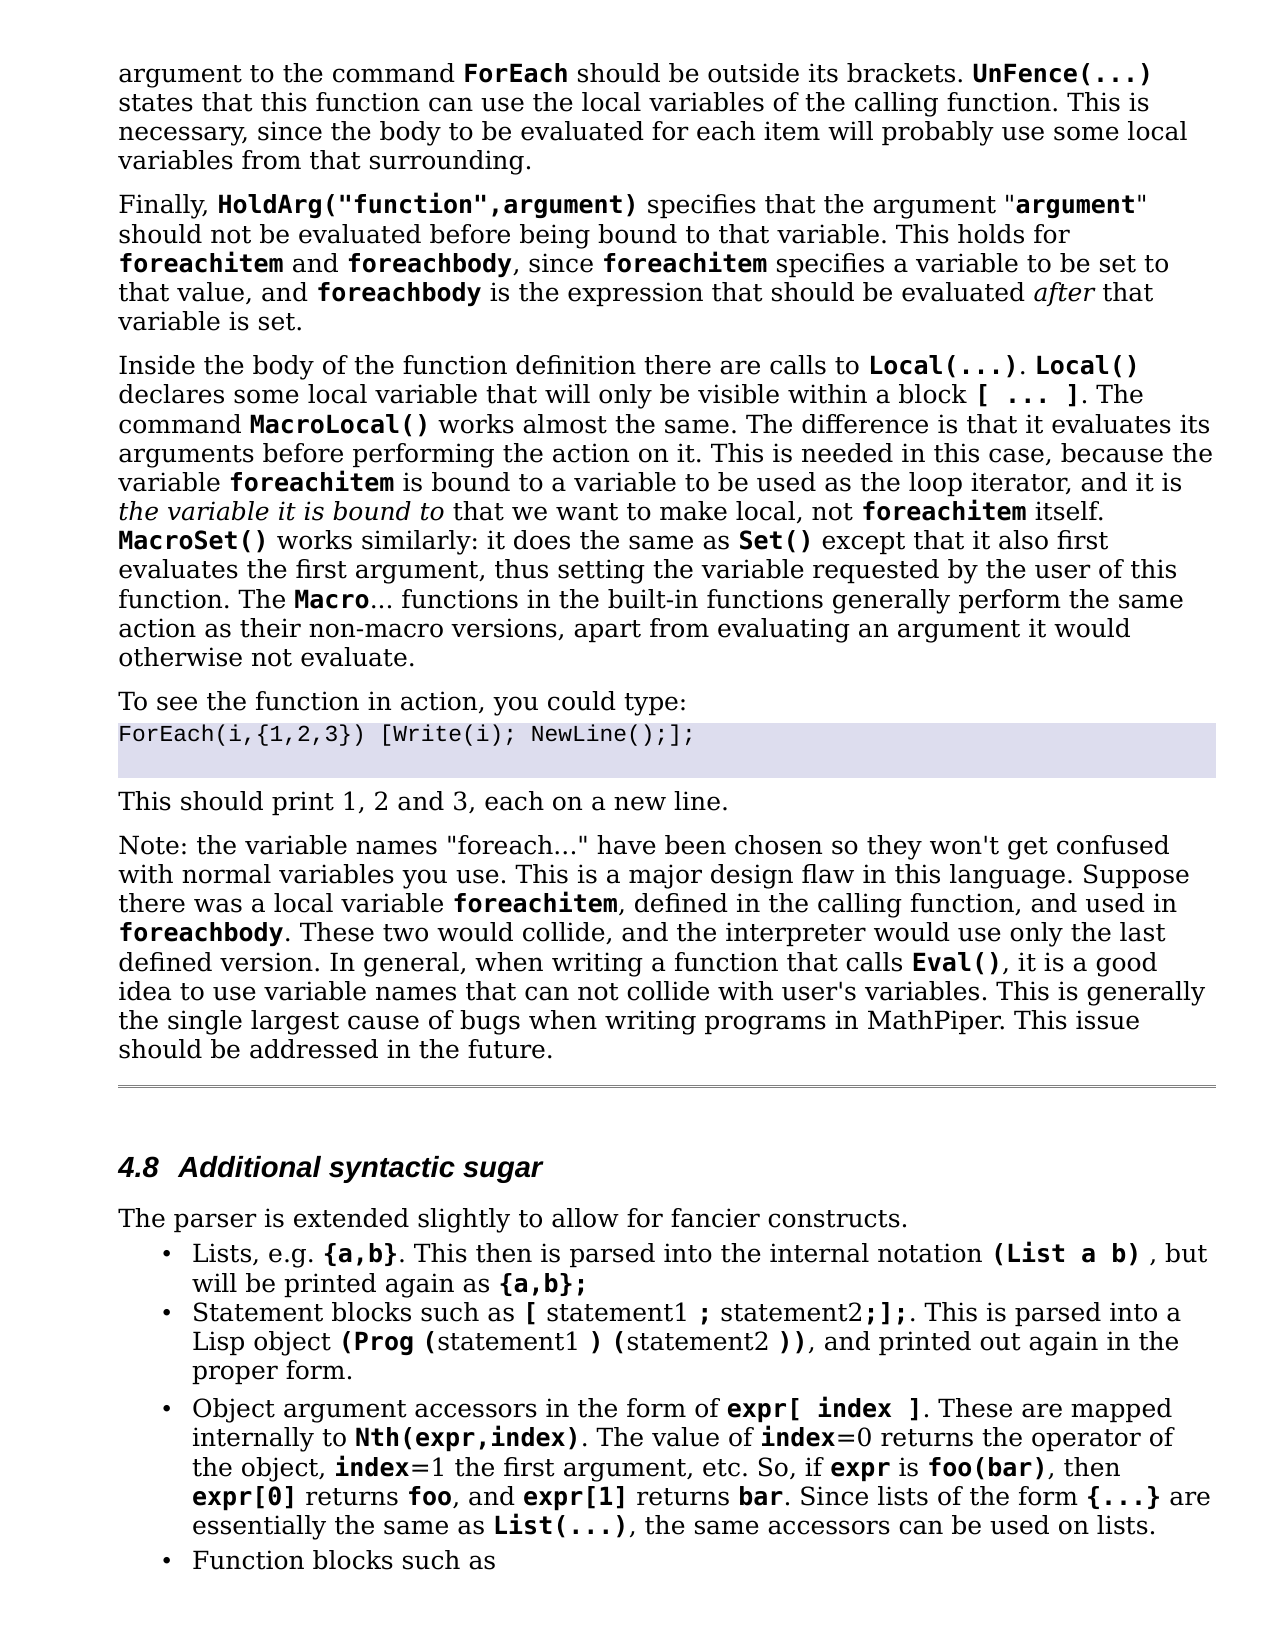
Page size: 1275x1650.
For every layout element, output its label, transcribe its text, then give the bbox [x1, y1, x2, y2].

list Object argument accessors in the form of expr[ index ]. These are mapped internally to Nth(expr,index). The value of index=0 returns the operator of the object, index=1 the first argument, etc. So, if expr is foo(bar), then expr[0] returns foo, and expr[1] returns bar. Since lists of the form {...} are essentially the same as List(...), the same accessors can be used on lists. [162, 1394, 1216, 1540]
text Inside the body of the function definition there are calls to Local(...). Local() declares some local variable that will only be visible within a block [ ... ]. The command MacroLocal() works almost the same. The difference is that it evaluates its arguments before performing the action on it. This is needed in this case, because the variable foreachitem is bound to a variable to be used as the loop iterator, and it is the variable it is bound to that we want to make local, not foreachitem itself. MacroSet() works similarly: it does the same as Set() except that it also first evaluates the first argument, thus setting the variable requested by the user of this function. The Macro... functions in the built-in functions generally perform the same action as their non-macro versions, apart from evaluating an argument it would otherwise not evaluate. [118, 352, 1216, 672]
text To see the function in action, you could type: [118, 687, 1216, 717]
table_header ForEach(i,{1,2,3}) [Write(i); NewLine();]; [118, 723, 1216, 778]
text argument to the command ForEach should be outside its brackets. UnFence(...) states that this function can use the local variables of the calling function. This is necessary, since the body to be evaluated for each item will probably use some local variables from that surrounding. [118, 59, 1216, 176]
list Statement blocks such as [ statement1 ; statement2;];. This is parsed into a Lisp object (Prog (statement1 ) (statement2 )), and printed out again in the proper form. [162, 1298, 1216, 1385]
list Lists, e.g. {a,b}. This then is parsed into the internal notation (List a b) , but will be printed again as {a,b}; [162, 1239, 1216, 1298]
text The parser is extended slightly to allow for fancier constructs. [118, 1204, 1216, 1233]
text Finally, HoldArg("function",argument) specifies that the argument "argument" should not be evaluated before being bound to that variable. This holds for foreachitem and foreachbody, since foreachitem specifies a variable to be set to that value, and foreachbody is the expression that should be evaluated after that variable is set. [118, 191, 1216, 337]
subtitle Additional syntactic sugar [118, 1150, 1216, 1183]
list Function blocks such as [162, 1546, 1216, 1575]
text This should print 1, 2 and 3, each on a new line. [118, 787, 1216, 816]
text Note: the variable names "foreach..." have been chosen so they won't get confused with normal variables you use. This is a major design flaw in this language. Suppose there was a local variable foreachitem, defined in the calling function, and used in foreachbody. These two would collide, and the interpreter would use only the last defined version. In general, when writing a function that calls Eval(), it is a good idea to use variable names that can not collide with user's variables. This is generally the single largest cause of bugs when writing programs in MathPiper. This issue should be addressed in the future. [118, 831, 1216, 1064]
